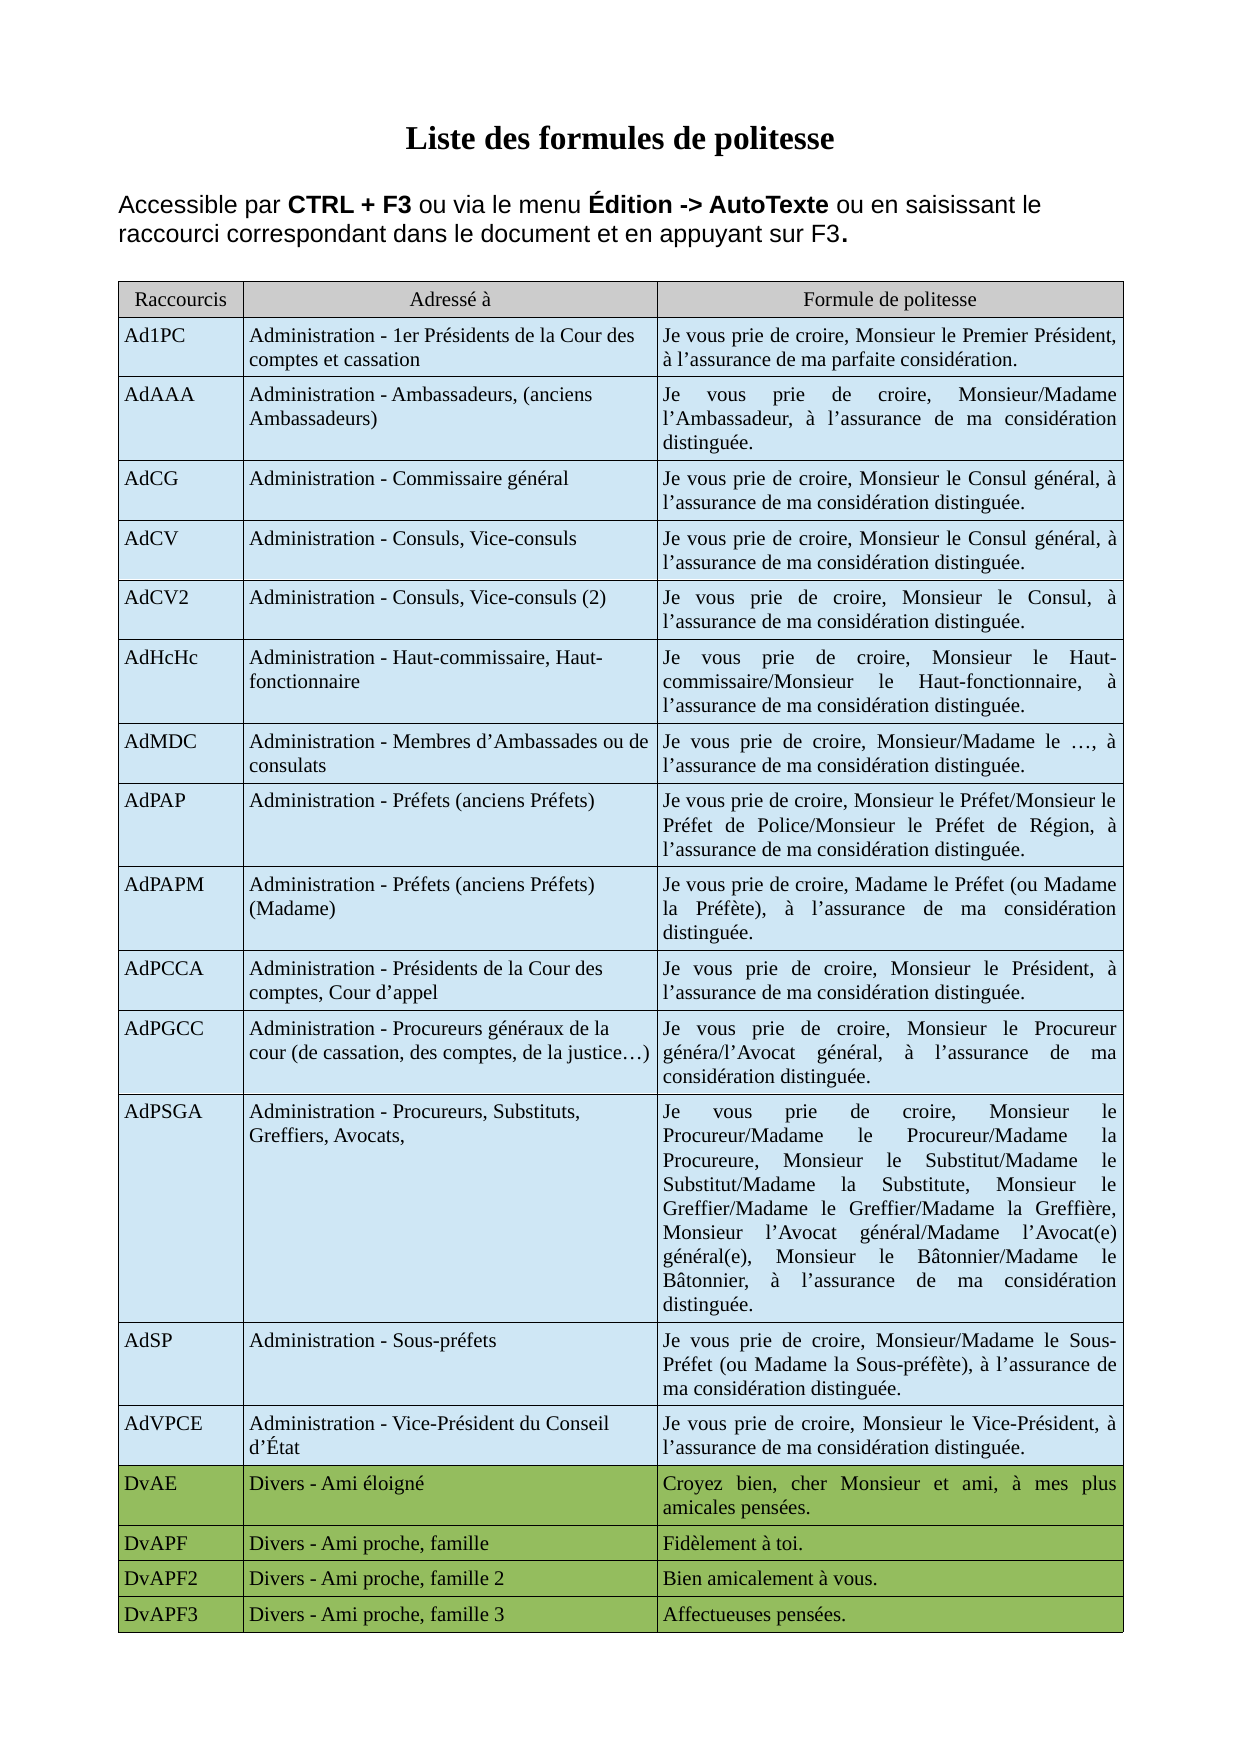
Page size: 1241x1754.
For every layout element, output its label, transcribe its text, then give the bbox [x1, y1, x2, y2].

table_cell Administration - Consuls, Vice-consuls [244, 521, 657, 579]
table_cell AdPAPM [119, 867, 243, 950]
table_cell Je vous prie de croire, Monsieur le Consul général, à l’assurance de ma considération distinguée. [658, 461, 1123, 520]
table_cell Je vous prie de croire, Monsieur/Madame le …, à l’assurance de ma considération distinguée. [658, 724, 1123, 783]
table_cell Divers - Ami proche, famille 2 [244, 1561, 657, 1596]
table_cell Administration - Commissaire général [244, 461, 657, 520]
table_header Adressé à [244, 282, 657, 317]
table_cell AdCV [119, 521, 243, 579]
table_cell AdAAA [119, 377, 243, 460]
table_cell Administration - Vice-Président du Conseil d’État [244, 1406, 657, 1465]
table_cell AdPCCA [119, 951, 243, 1010]
text Accessible par CTRL + F3 ou via le menu Édition -> AutoTexte ou en saisissant le raccourci correspondant dans le document et en appuyant sur F3. [118, 190, 1122, 247]
table_cell DvAPF3 [119, 1597, 243, 1632]
table_cell Administration - 1er Présidents de la Cour des comptes et cassation [244, 318, 657, 376]
table_cell Je vous prie de croire, Monsieur le Premier Président, à l’assurance de ma parfaite considération. [658, 318, 1123, 376]
table_cell AdPAP [119, 784, 243, 866]
table_cell Administration - Consuls, Vice-consuls (2) [244, 581, 657, 639]
table_header Raccourcis [119, 282, 243, 317]
table_cell Administration - Ambassadeurs, (anciens Ambassadeurs) [244, 377, 657, 460]
table_cell Administration - Procureurs, Substituts, Greffiers, Avocats, [244, 1095, 657, 1322]
table_cell Je vous prie de croire, Monsieur le Préfet/Monsieur le Préfet de Police/Monsieur le Préfet de Région, à l’assurance de ma considération distinguée. [658, 784, 1123, 866]
table_cell Je vous prie de croire, Madame le Préfet (ou Madame la Préfète), à l’assurance de ma considération distinguée. [658, 867, 1123, 950]
table_cell DvAE [119, 1466, 243, 1525]
table_cell Fidèlement à toi. [658, 1526, 1123, 1560]
table_cell Divers - Ami proche, famille 3 [244, 1597, 657, 1632]
table_cell Administration - Préfets (anciens Préfets) [244, 784, 657, 866]
table_cell Divers - Ami éloigné [244, 1466, 657, 1525]
table_cell AdHcHc [119, 640, 243, 723]
table_cell Administration - Procureurs généraux de la cour (de cassation, des comptes, de la justice…) [244, 1011, 657, 1093]
table_cell Administration - Membres d’Ambassades ou de consulats [244, 724, 657, 783]
table_cell Divers - Ami proche, famille [244, 1526, 657, 1560]
table_cell AdSP [119, 1323, 243, 1405]
table_cell Ad1PC [119, 318, 243, 376]
table_cell AdPGCC [119, 1011, 243, 1093]
text Liste des formules de politesse [118, 118, 1122, 156]
table_cell Administration - Haut-commissaire, Haut-fonctionnaire [244, 640, 657, 723]
table_cell Je vous prie de croire, Monsieur le Procureur/Madame le Procureur/Madame la Procureure, Monsieur le Substitut/Madame le Substitut/Madame la Substitute, Monsieur le Greffier/Madame le Greffier/Madame la Greffière, Monsieur l’Avocat général/Madame l’Avocat(e) général(e), Monsieur le Bâtonnier/Madame le Bâtonnier, à l’assurance de ma considération distinguée. [658, 1095, 1123, 1322]
table_cell Administration - Présidents de la Cour des comptes, Cour d’appel [244, 951, 657, 1010]
table_cell AdCV2 [119, 581, 243, 639]
table_cell Je vous prie de croire, Monsieur/Madame le Sous-Préfet (ou Madame la Sous-préfète), à l’assurance de ma considération distinguée. [658, 1323, 1123, 1405]
table_cell Je vous prie de croire, Monsieur/Madame l’Ambassadeur, à l’assurance de ma considération distinguée. [658, 377, 1123, 460]
table_cell Croyez bien, cher Monsieur et ami, à mes plus amicales pensées. [658, 1466, 1123, 1525]
table_cell DvAPF2 [119, 1561, 243, 1596]
table_cell DvAPF [119, 1526, 243, 1560]
table_cell Je vous prie de croire, Monsieur le Consul général, à l’assurance de ma considération distinguée. [658, 521, 1123, 579]
table_cell Administration - Préfets (anciens Préfets) (Madame) [244, 867, 657, 950]
table_cell AdVPCE [119, 1406, 243, 1465]
table_cell Je vous prie de croire, Monsieur le Consul, à l’assurance de ma considération distinguée. [658, 581, 1123, 639]
table_cell Je vous prie de croire, Monsieur le Procureur généra/l’Avocat général, à l’assurance de ma considération distinguée. [658, 1011, 1123, 1093]
table_cell Je vous prie de croire, Monsieur le Vice-Président, à l’assurance de ma considération distinguée. [658, 1406, 1123, 1465]
table_cell Je vous prie de croire, Monsieur le Haut-commissaire/Monsieur le Haut-fonctionnaire, à l’assurance de ma considération distinguée. [658, 640, 1123, 723]
table_cell Je vous prie de croire, Monsieur le Président, à l’assurance de ma considération distinguée. [658, 951, 1123, 1010]
table_cell AdMDC [119, 724, 243, 783]
table_cell Administration - Sous-préfets [244, 1323, 657, 1405]
table_cell AdCG [119, 461, 243, 520]
table_header Formule de politesse [658, 282, 1123, 317]
table_cell Bien amicalement à vous. [658, 1561, 1123, 1596]
table_cell AdPSGA [119, 1095, 243, 1322]
table_cell Affectueuses pensées. [658, 1597, 1123, 1632]
